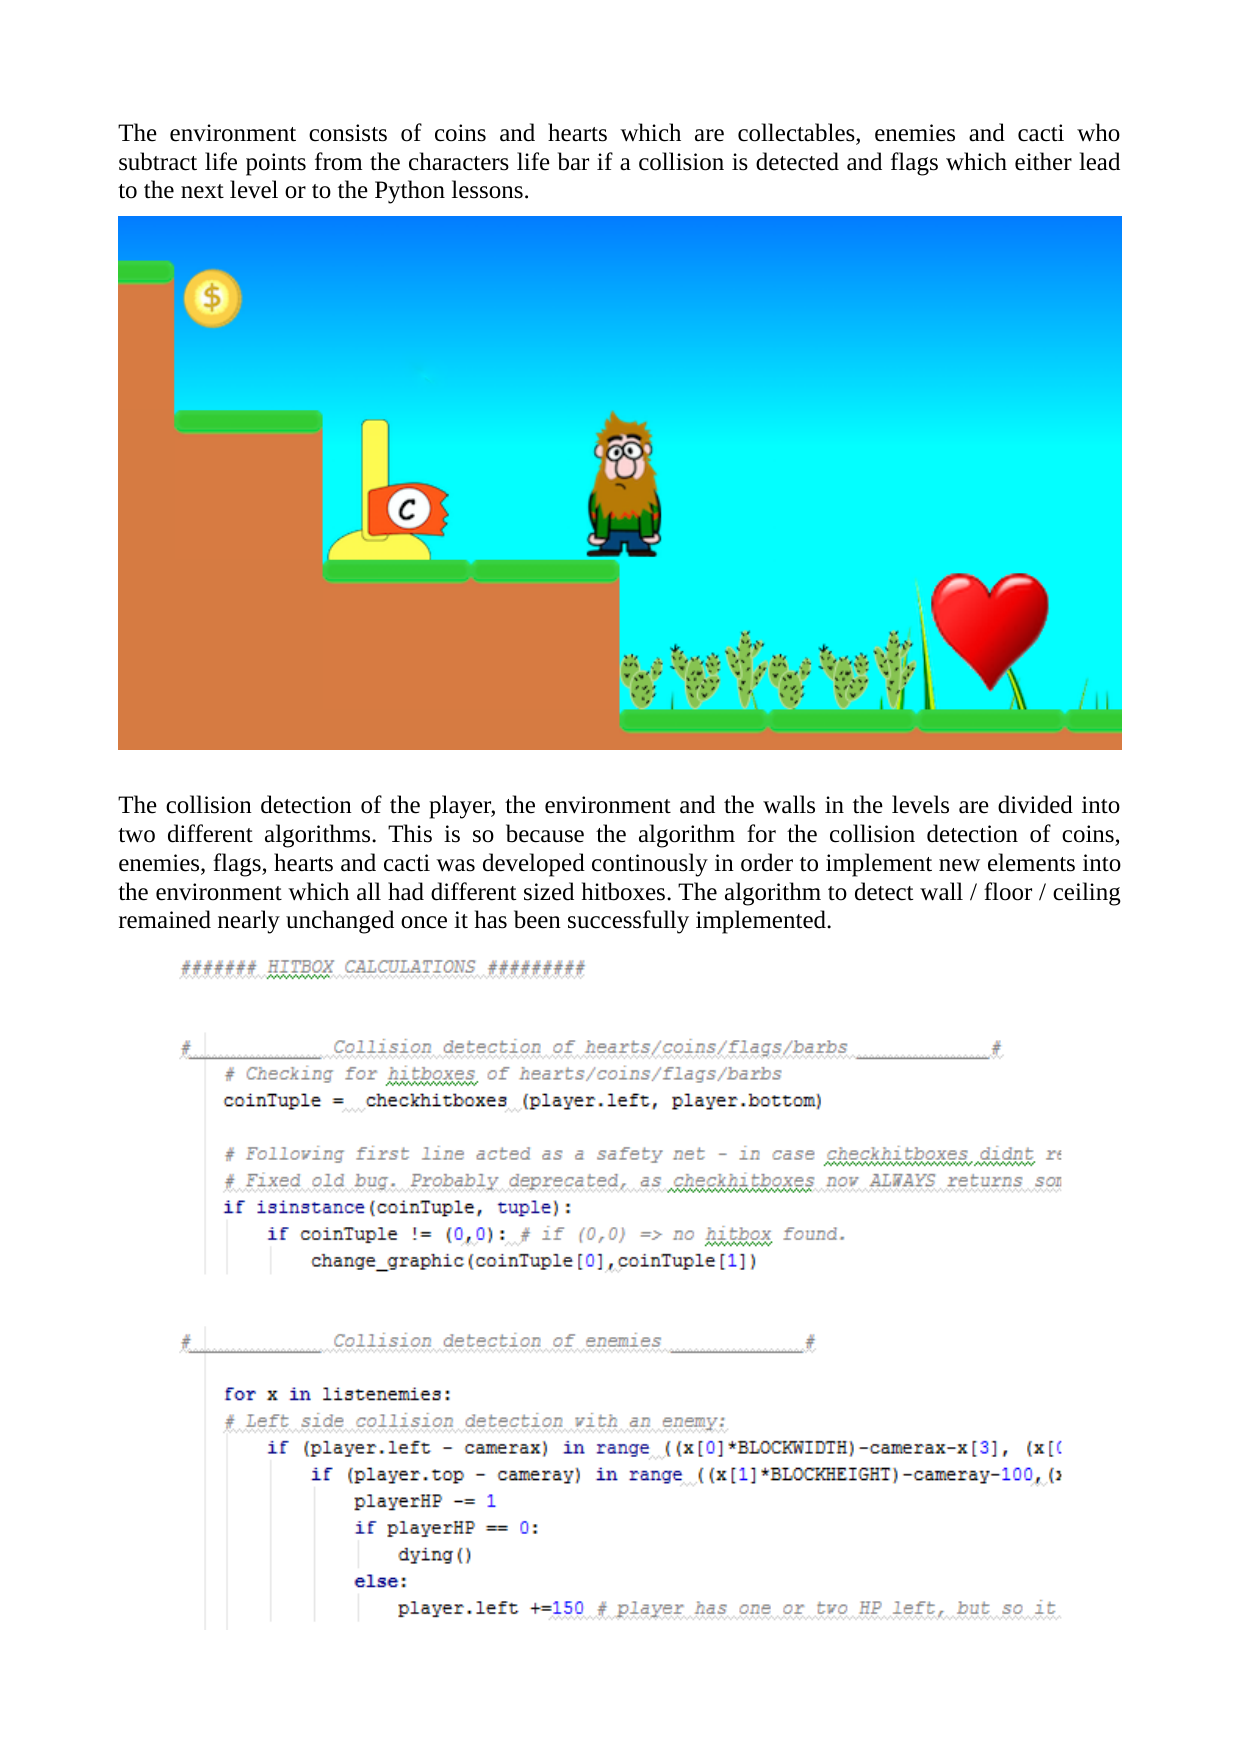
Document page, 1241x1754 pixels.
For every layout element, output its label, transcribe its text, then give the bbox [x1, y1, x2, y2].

text The environment consists of coins and hearts which are collectables, enemies and cacti who subtract life points from the characters life bar if a collision is detected and flags which either lead to the next level or to the Python lessons. [118, 118, 1122, 204]
text The collision detection of the player, the environment and the walls in the levels are divided into two different algorithms. This is so because the algorithm for the collision detection of coins, enemies, flags, hearts and cacti was developed continously in order to implement new elements into the environment which all had different sized hitboxes. The algorithm to detect wall / floor / ceiling remained nearly unchanged once it has been successfully implemented. [118, 791, 1122, 934]
